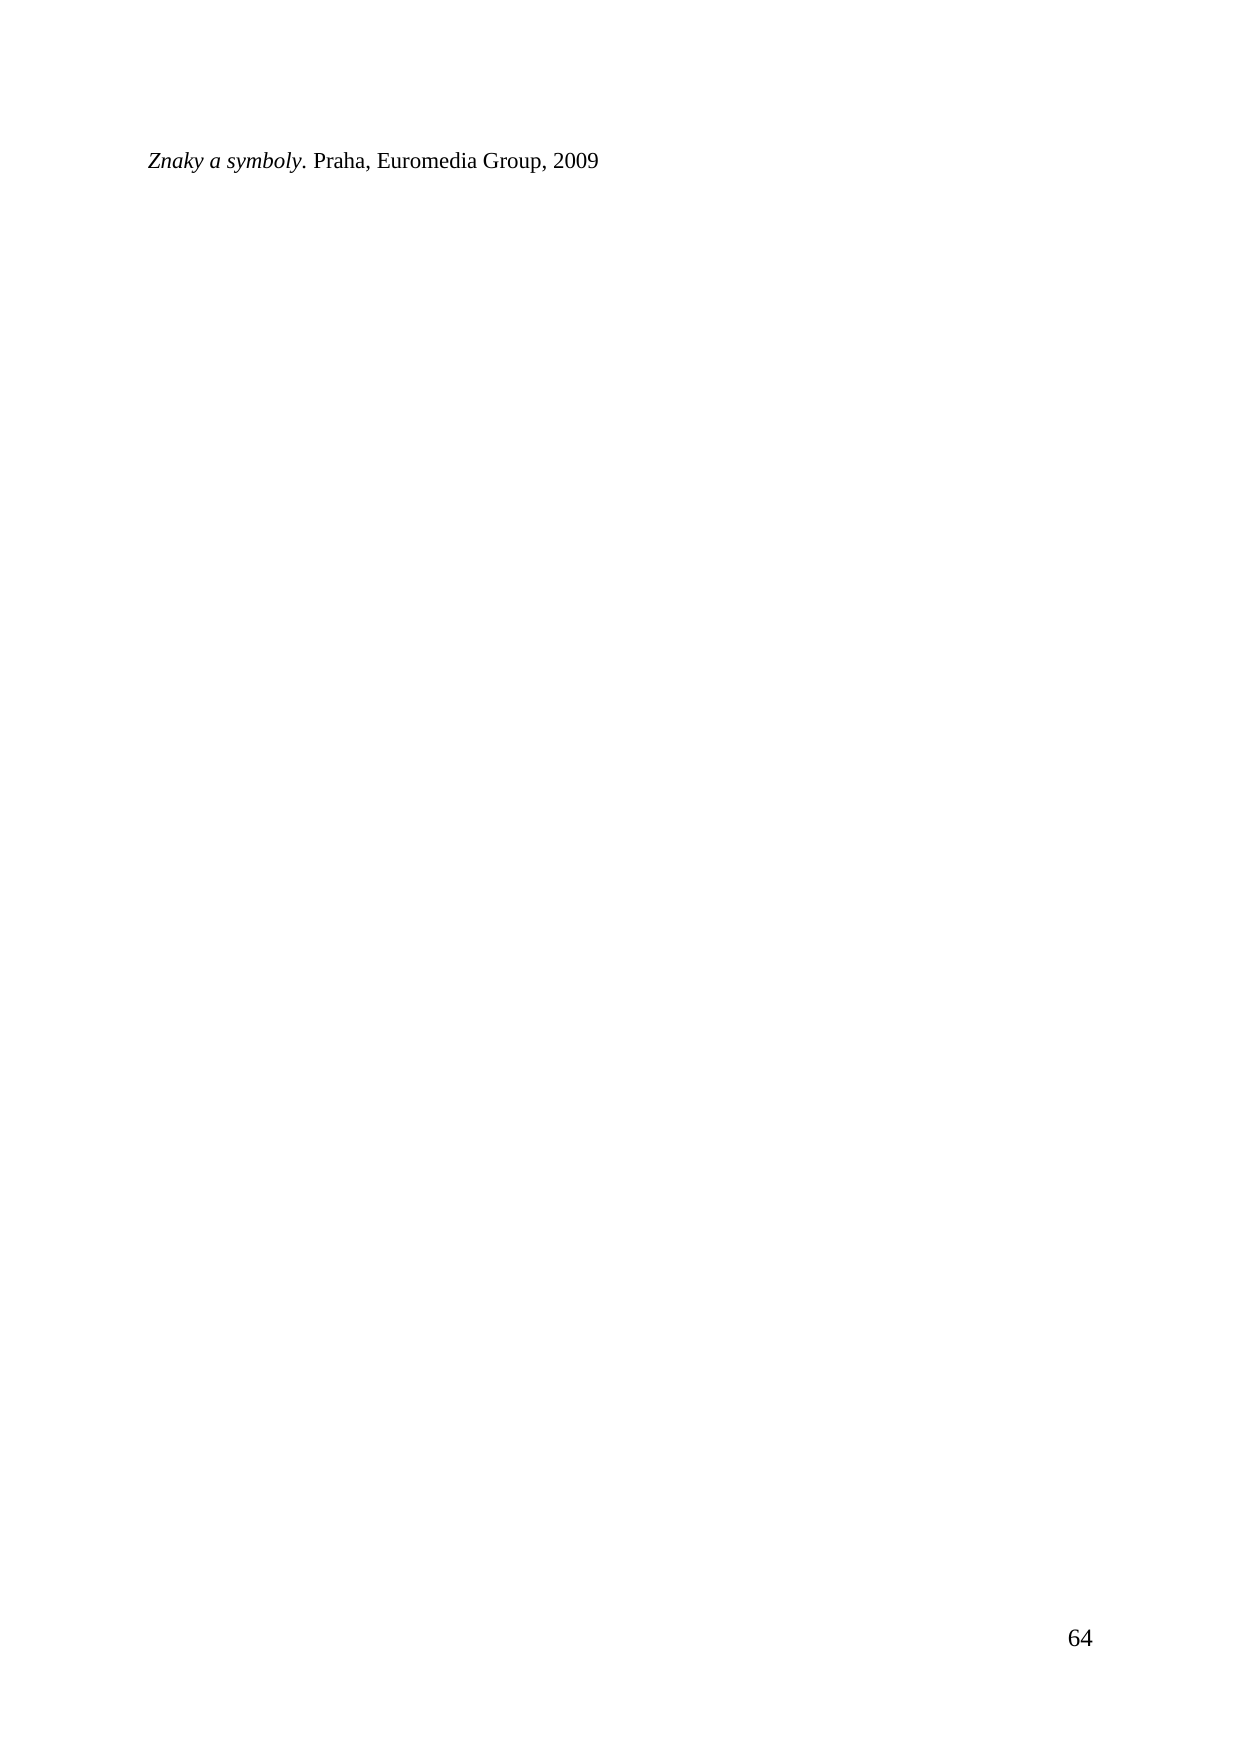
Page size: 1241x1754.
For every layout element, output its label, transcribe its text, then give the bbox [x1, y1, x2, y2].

text Znaky a symboly. Praha, Euromedia Group, 2009 [148, 148, 1093, 174]
